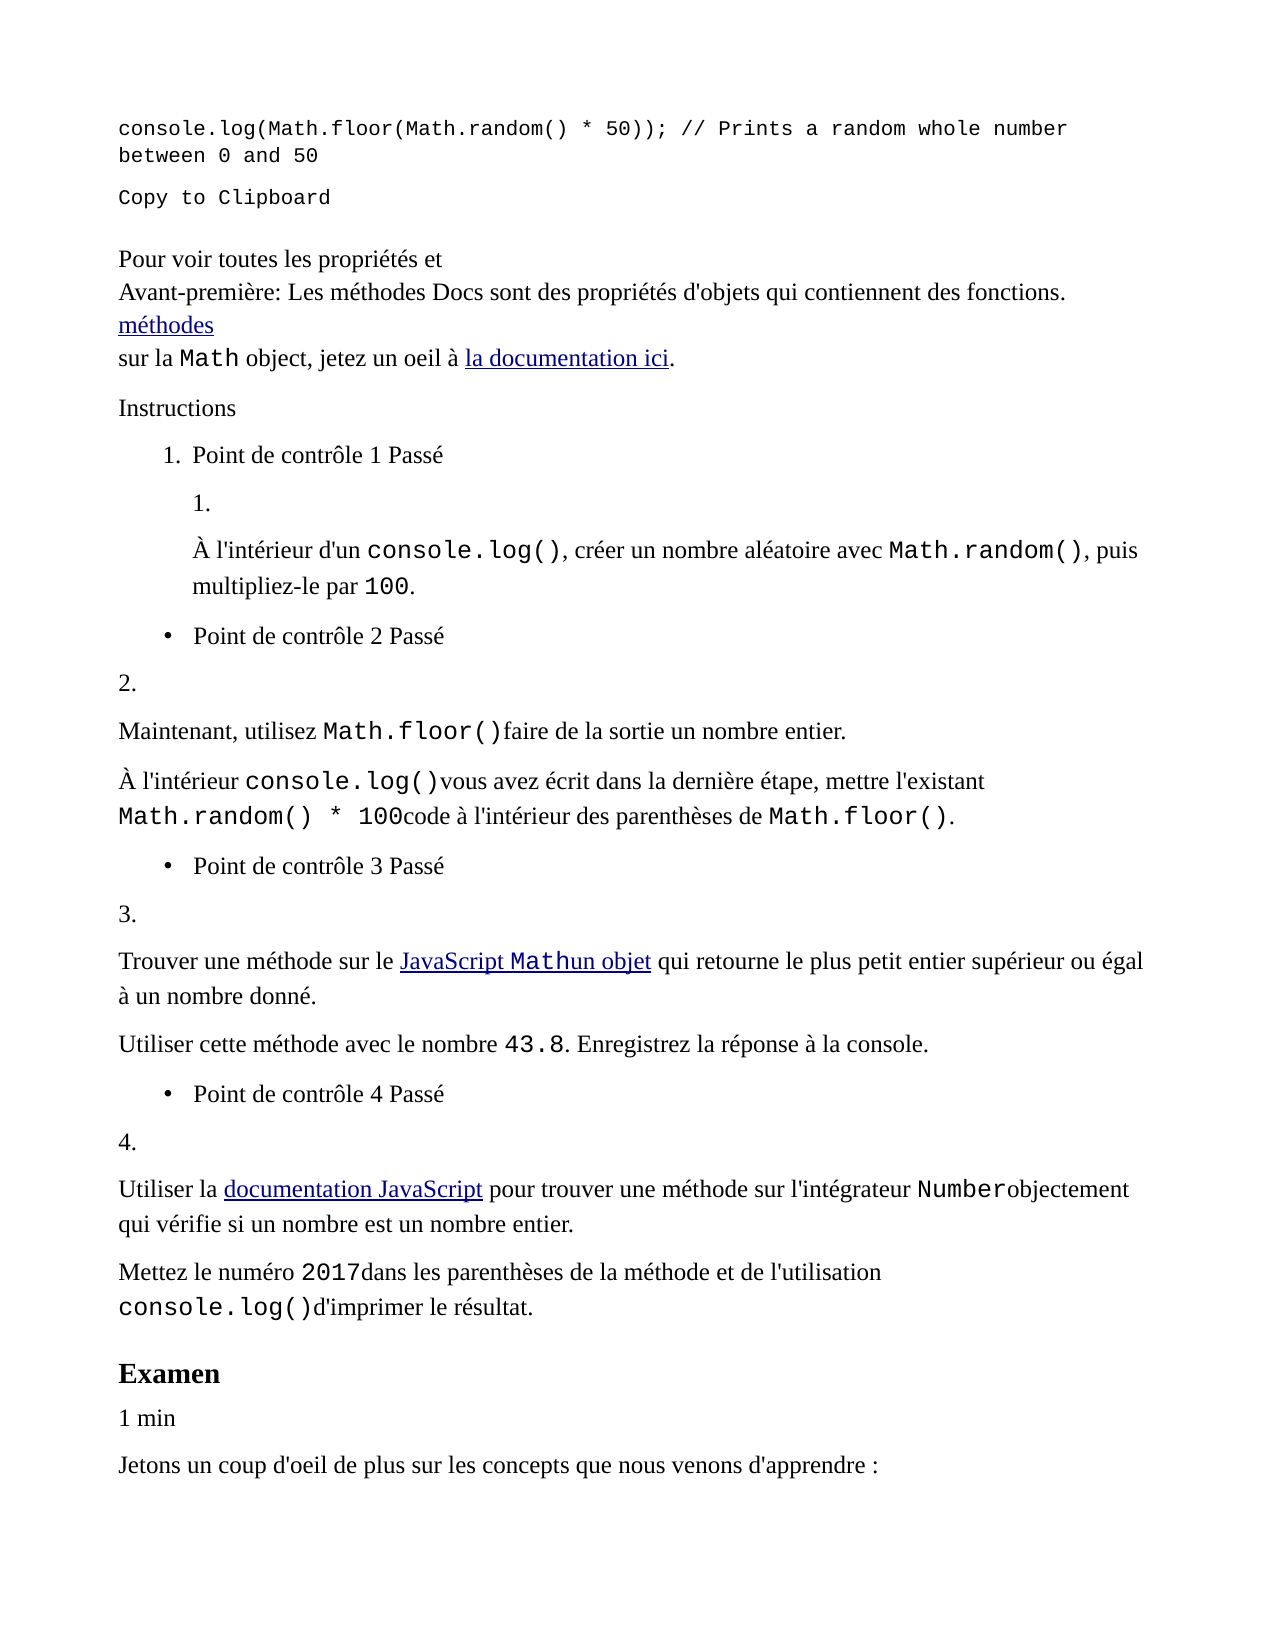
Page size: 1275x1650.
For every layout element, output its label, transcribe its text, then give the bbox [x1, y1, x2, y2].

text Avant-première: Les méthodes Docs sont des propriétés d'objets qui contiennent des fonctions. [118, 277, 1157, 306]
text console.log(Math.floor(Math.random() * 50)); // Prints a random whole number between 0 and 50 [118, 118, 1157, 169]
list Point de contrôle 3 Passé [164, 851, 1157, 880]
subtitle Examen [118, 1357, 1157, 1390]
text Trouver une méthode sur le JavaScript Mathun objet qui retourne le plus petit entier supérieur ou égal à un nombre donné. [118, 946, 1157, 1010]
text Utiliser cette méthode avec le nombre 43.8. Enregistrez la réponse à la console. [118, 1029, 1157, 1060]
text Maintenant, utilisez Math.floor()faire de la sortie un nombre entier. [118, 716, 1157, 747]
text Utiliser la documentation JavaScript pour trouver une méthode sur l'intégrateur Numberobjectement qui vérifie si un nombre est un nombre entier. [118, 1174, 1157, 1238]
list Point de contrôle 4 Passé [164, 1079, 1157, 1108]
text sur la Math object, jetez un oeil à la documentation ici. [118, 343, 1157, 374]
list À l'intérieur d'un console.log(), créer un nombre aléatoire avec Math.random(), puis multipliez-le par 100. [162, 536, 1157, 602]
list 1. [162, 488, 1157, 517]
text Pour voir toutes les propriétés et [118, 244, 1157, 272]
text À l'intérieur console.log()vous avez écrit dans la dernière étape, mettre l'existant Math.random() * 100code à l'intérieur des parenthèses de Math.floor(). [118, 766, 1157, 832]
text Copy to Clipboard [118, 187, 1157, 211]
text 2. [118, 668, 1157, 697]
text Instructions [118, 393, 1157, 422]
text Jetons un coup d'oeil de plus sur les concepts que nous venons d'apprendre : [118, 1450, 1157, 1479]
text 4. [118, 1127, 1157, 1155]
text méthodes [118, 310, 1157, 338]
list Point de contrôle 1 Passé [162, 440, 1157, 469]
list Point de contrôle 2 Passé [164, 621, 1157, 649]
text 3. [118, 899, 1157, 927]
text 1 min [118, 1403, 1157, 1431]
text Mettez le numéro 2017dans les parenthèses de la méthode et de l'utilisation console.log()d'imprimer le résultat. [118, 1257, 1157, 1323]
